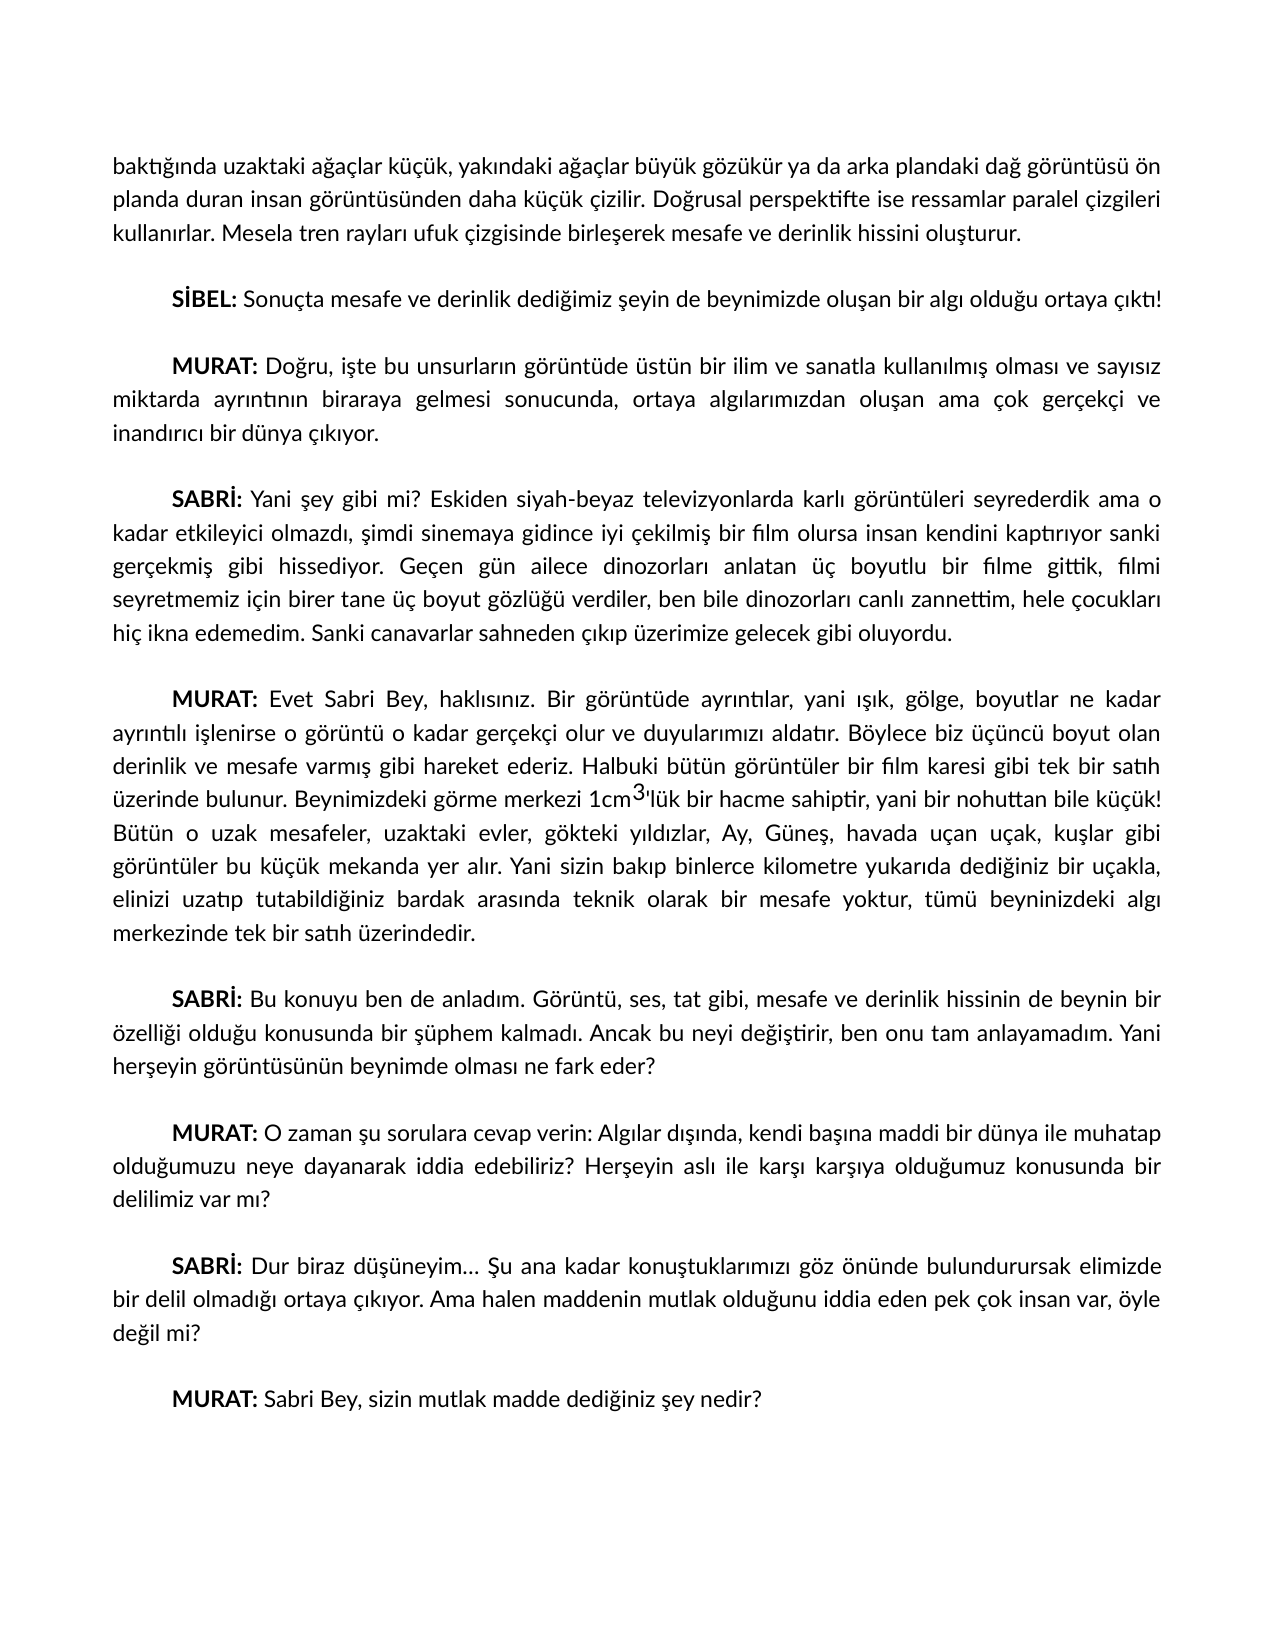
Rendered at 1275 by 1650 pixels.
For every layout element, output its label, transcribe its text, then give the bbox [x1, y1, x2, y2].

text SABRİ: Dur biraz düşüneyim… Şu ana kadar konuştuklarımızı göz önünde bulundurursak elimizde bir delil olmadığı ortaya çıkıyor. Ama halen maddenin mutlak olduğunu iddia eden pek çok insan var, öyle değil mi? [112, 1248, 1162, 1348]
text SİBEL: Sonuçta mesafe ve derinlik dediğimiz şeyin de beynimizde oluşan bir algı olduğu ortaya çıktı! [112, 281, 1162, 314]
text SABRİ: Bu konuyu ben de anladım. Görüntü, ses, tat gibi, mesafe ve derinlik hissinin de beynin bir özelliği olduğu konusunda bir şüphem kalmadı. Ancak bu neyi değiştirir, ben onu tam anlayamadım. Yani herşeyin görüntüsünün beynimde olması ne fark eder? [112, 981, 1162, 1081]
text MURAT: Sabri Bey, sizin mutlak madde dediğiniz şey nedir? [112, 1381, 1162, 1414]
text MURAT: O zaman şu sorulara cevap verin: Algılar dışında, kendi başına maddi bir dünya ile muhatap olduğumuzu neye dayanarak iddia edebiliriz? Herşeyin aslı ile karşı karşıya olduğumuz konusunda bir delilimiz var mı? [112, 1114, 1162, 1214]
text MURAT: Doğru, işte bu unsurların görüntüde üstün bir ilim ve sanatla kullanılmış olması ve sayısız miktarda ayrıntının biraraya gelmesi sonucunda, ortaya algılarımızdan oluşan ama çok gerçekçi ve inandırıcı bir dünya çıkıyor. [112, 348, 1162, 448]
text MURAT: Evet Sabri Bey, haklısınız. Bir görüntüde ayrıntılar, yani ışık, gölge, boyutlar ne kadar ayrıntılı işlenirse o görüntü o kadar gerçekçi olur ve duyularımızı aldatır. Böylece biz üçüncü boyut olan derinlik ve mesafe varmış gibi hareket ederiz. Halbuki bütün görüntüler bir film karesi gibi tek bir satıh üzerinde bulunur. Beynimizdeki görme merkezi 1cm3'lük bir hacme sahiptir, yani bir nohuttan bile küçük! Bütün o uzak mesafeler, uzaktaki evler, gökteki yıldızlar, Ay, Güneş, havada uçan uçak, kuşlar gibi görüntüler bu küçük mekanda yer alır. Yani sizin bakıp binlerce kilometre yukarıda dediğiniz bir uçakla, elinizi uzatıp tutabildiğiniz bardak arasında teknik olarak bir mesafe yoktur, tümü beyninizdeki algı merkezinde tek bir satıh üzerindedir. [112, 681, 1162, 948]
text baktığında uzaktaki ağaçlar küçük, yakındaki ağaçlar büyük gözükür ya da arka plandaki dağ görüntüsü ön planda duran insan görüntüsünden daha küçük çizilir. Doğrusal perspektifte ise ressamlar paralel çizgileri kullanırlar. Mesela tren rayları ufuk çizgisinde birleşerek mesafe ve derinlik hissini oluşturur. [112, 148, 1162, 248]
text SABRİ: Yani şey gibi mi? Eskiden siyah-beyaz televizyonlarda karlı görüntüleri seyrederdik ama o kadar etkileyici olmazdı, şimdi sinemaya gidince iyi çekilmiş bir film olursa insan kendini kaptırıyor sanki gerçekmiş gibi hissediyor. Geçen gün ailece dinozorları anlatan üç boyutlu bir filme gittik, filmi seyretmemiz için birer tane üç boyut gözlüğü verdiler, ben bile dinozorları canlı zannettim, hele çocukları hiç ikna edemedim. Sanki canavarlar sahneden çıkıp üzerimize gelecek gibi oluyordu. [112, 481, 1162, 648]
